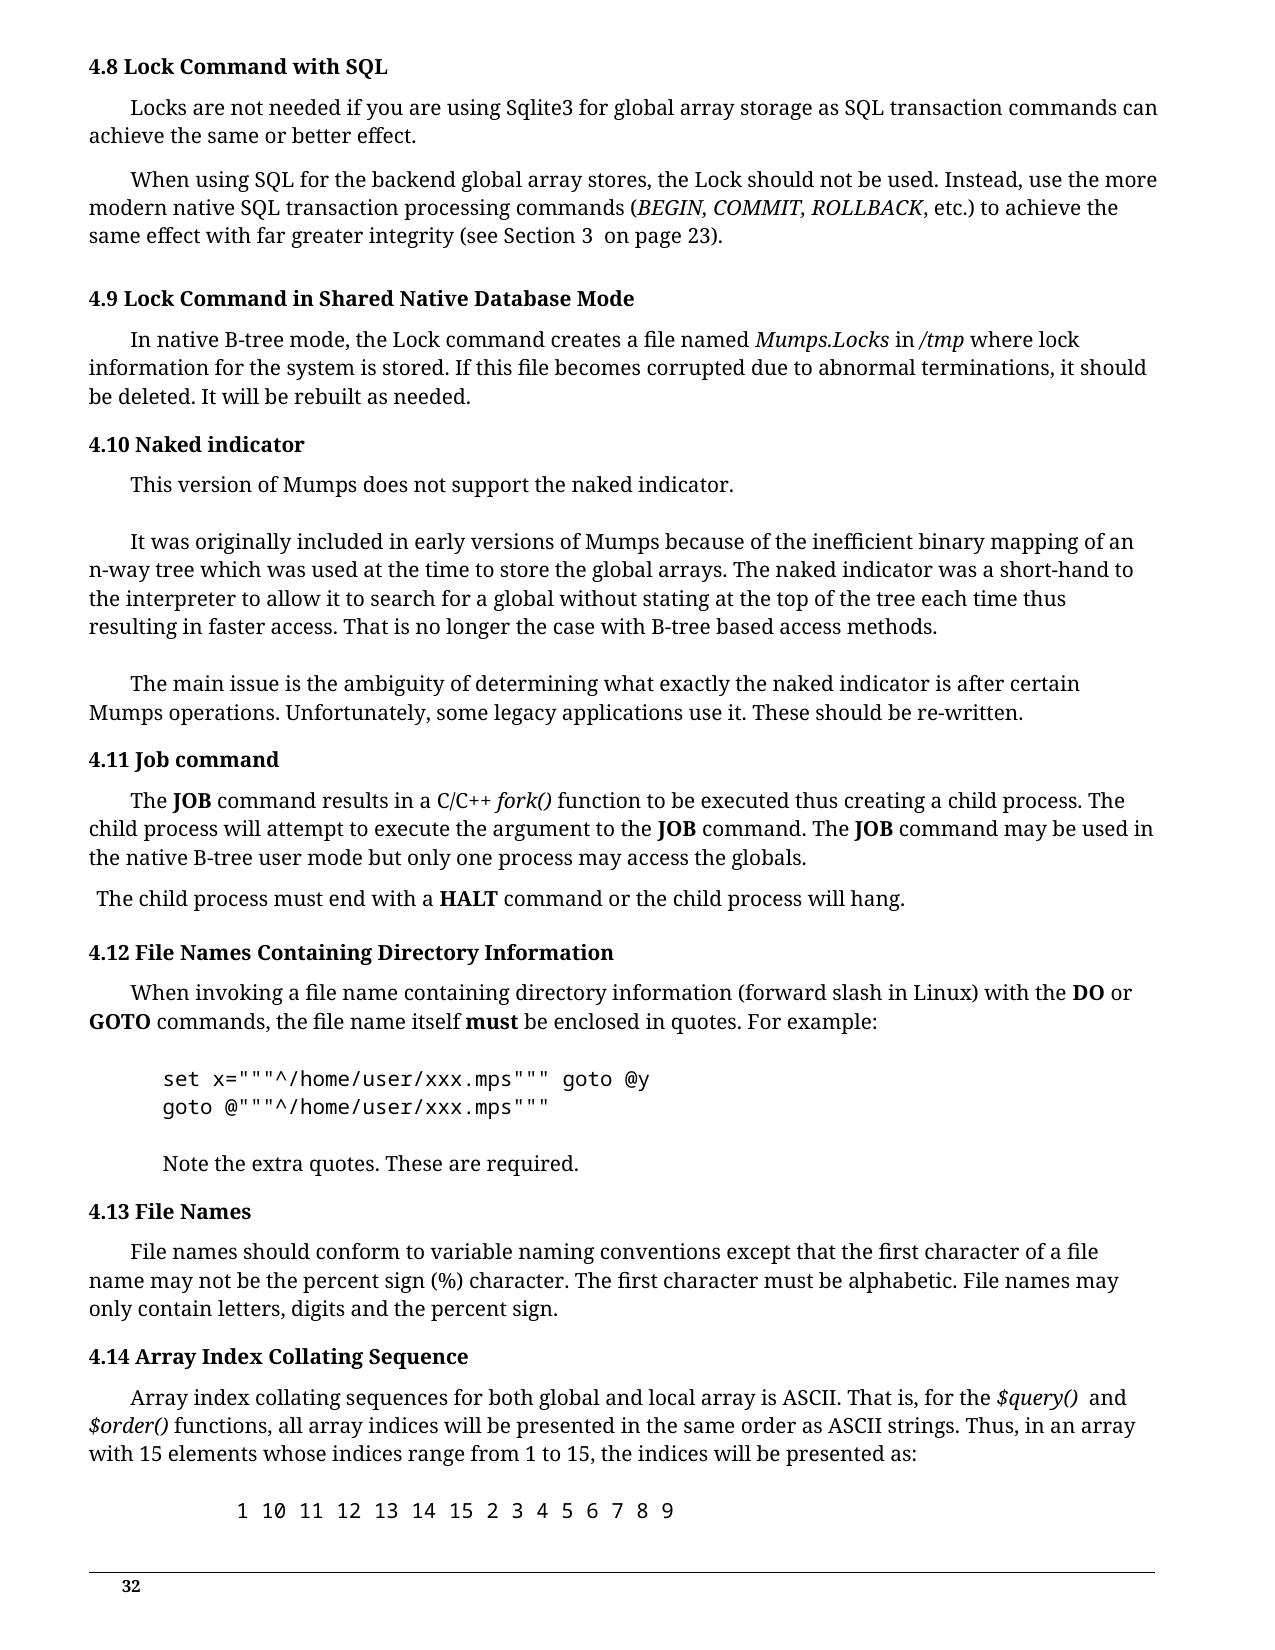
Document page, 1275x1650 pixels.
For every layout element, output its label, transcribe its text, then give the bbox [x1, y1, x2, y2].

subtitle Job command [88, 746, 1170, 774]
text The main issue is the ambiguity of determining what exactly the naked indicator is after certain Mumps operations. Unfortunately, some legacy applications use it. These should be re-written. [88, 669, 1155, 726]
text It was originally included in early versions of Mumps because of the inefficient binary mapping of an n-way tree which was used at the time to store the global arrays. The naked indicator was a short-hand to the interpreter to allow it to search for a global without stating at the top of the tree each time thus resulting in faster access. That is no longer the case with B-tree based access methods. [88, 527, 1155, 641]
subtitle Lock Command in Shared Native Database Mode [88, 284, 1170, 313]
subtitle Array Index Collating Sequence [88, 1342, 1170, 1371]
text This version of Mumps does not support the naked indicator. [88, 470, 1155, 499]
text When using SQL for the backend global array stores, the Lock should not be used. Instead, use the more modern native SQL transaction processing commands (BEGIN, COMMIT, ROLLBACK, etc.) to achieve the same effect with far greater integrity (see Section 3 on page 21). [88, 165, 1170, 250]
text 1 10 11 12 13 14 15 2 3 4 5 6 7 8 9 [162, 1496, 1155, 1525]
text Array index collating sequences for both global and local array is ASCII. That is, for the $query() and $order() functions, all array indices will be presented in the same order as ASCII strings. Thus, in an array with 15 elements whose indices range from 1 to 15, the indices will be presented as: [88, 1383, 1155, 1468]
subtitle File Names [88, 1197, 1170, 1225]
text Locks are not needed if you are using Sqlite3 for global array storage as SQL transaction commands can achieve the same or better effect. [88, 93, 1170, 150]
text The child process must end with a HALT command or the child process will hang. [96, 884, 1164, 912]
subtitle Lock Command with SQL [88, 52, 1170, 81]
text When invoking a file name containing directory information (forward slash in Linux) with the DO or GOTO commands, the file name itself must be enclosed in quotes. For example: [88, 978, 1155, 1035]
text The JOB command results in a C/C++ fork() function to be executed thus creating a child process. The child process will attempt to execute the argument to the JOB command. The JOB command may be used in the native B-tree user mode but only one process may access the globals. [88, 786, 1155, 871]
text In native B-tree mode, the Lock command creates a file named Mumps.Locks in /tmp where lock information for the system is stored. If this file becomes corrupted due to abnormal terminations, it should be deleted. It will be rebuilt as needed. [88, 325, 1155, 410]
subtitle Naked indicator [88, 430, 1170, 458]
subtitle File Names Containing Directory Information [88, 938, 1170, 966]
text set x="""^/home/user/xxx.mps""" goto @y goto @"""^/home/user/xxx.mps""" Note the extra quotes. These are required. [162, 1035, 1155, 1177]
text File names should conform to variable naming conventions except that the first character of a file name may not be the percent sign (%) character. The first character must be alphabetic. File names may only contain letters, digits and the percent sign. [88, 1237, 1155, 1323]
